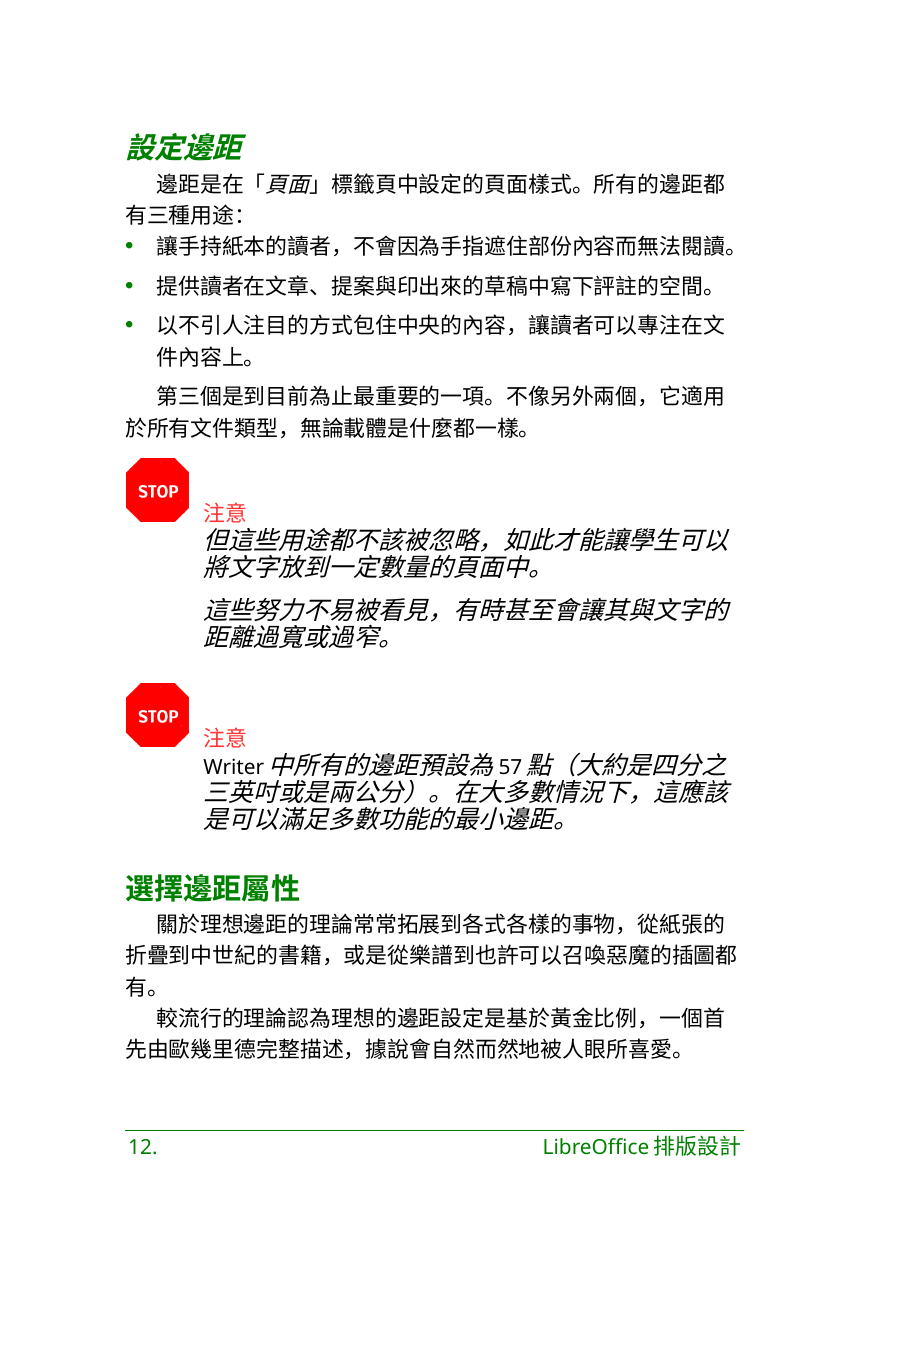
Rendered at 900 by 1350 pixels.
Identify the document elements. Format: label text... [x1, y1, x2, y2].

text Writer中所有的邊距預設為57點（大約是四分之三英吋或是兩公分）。在大多數情況下，這應該是可以滿足多數功能的最小邊距。 [203, 753, 744, 834]
text 關於理想邊距的理論常常拓展到各式各樣的事物，從紙張的折疊到中世紀的書籍，或是從樂譜到也許可以召喚惡魔的插圖都有。 [125, 907, 744, 1001]
picture [126, 683, 189, 747]
picture [126, 458, 189, 522]
list 讓手持紙本的讀者，不會因為手指遮住部份內容而無法閱讀。 [125, 230, 744, 261]
list 注意 [125, 458, 744, 528]
list 注意 [125, 683, 744, 753]
text 邊距是在「頁面」標籤頁中設定的頁面樣式。所有的邊距都有三種用途： [125, 167, 744, 230]
text 第三個是到目前為止最重要的一項。不像另外兩個，它適用於所有文件類型，無論載體是什麼都一樣。 [125, 380, 744, 442]
subtitle 設定邊距 [125, 125, 744, 167]
list 提供讀者在文章、提案與印出來的草稿中寫下評註的空間。 [125, 269, 744, 301]
subtitle 選擇邊距屬性 [125, 865, 744, 907]
text 較流行的理論認為理想的邊距設定是基於黃金比例，一個首先由歐幾里德完整描述，據說會自然而然地被人眼所喜愛。 [125, 1001, 744, 1064]
text 這些努力不易被看見，有時甚至會讓其與文字的距離過寬或過窄。 [203, 597, 744, 652]
list 以不引人注目的方式包住中央的內容，讓讀者可以專注在文件內容上。 [125, 309, 744, 371]
text 但這些用途都不該被忽略，如此才能讓學生可以將文字放到一定數量的頁面中。 [203, 528, 744, 582]
